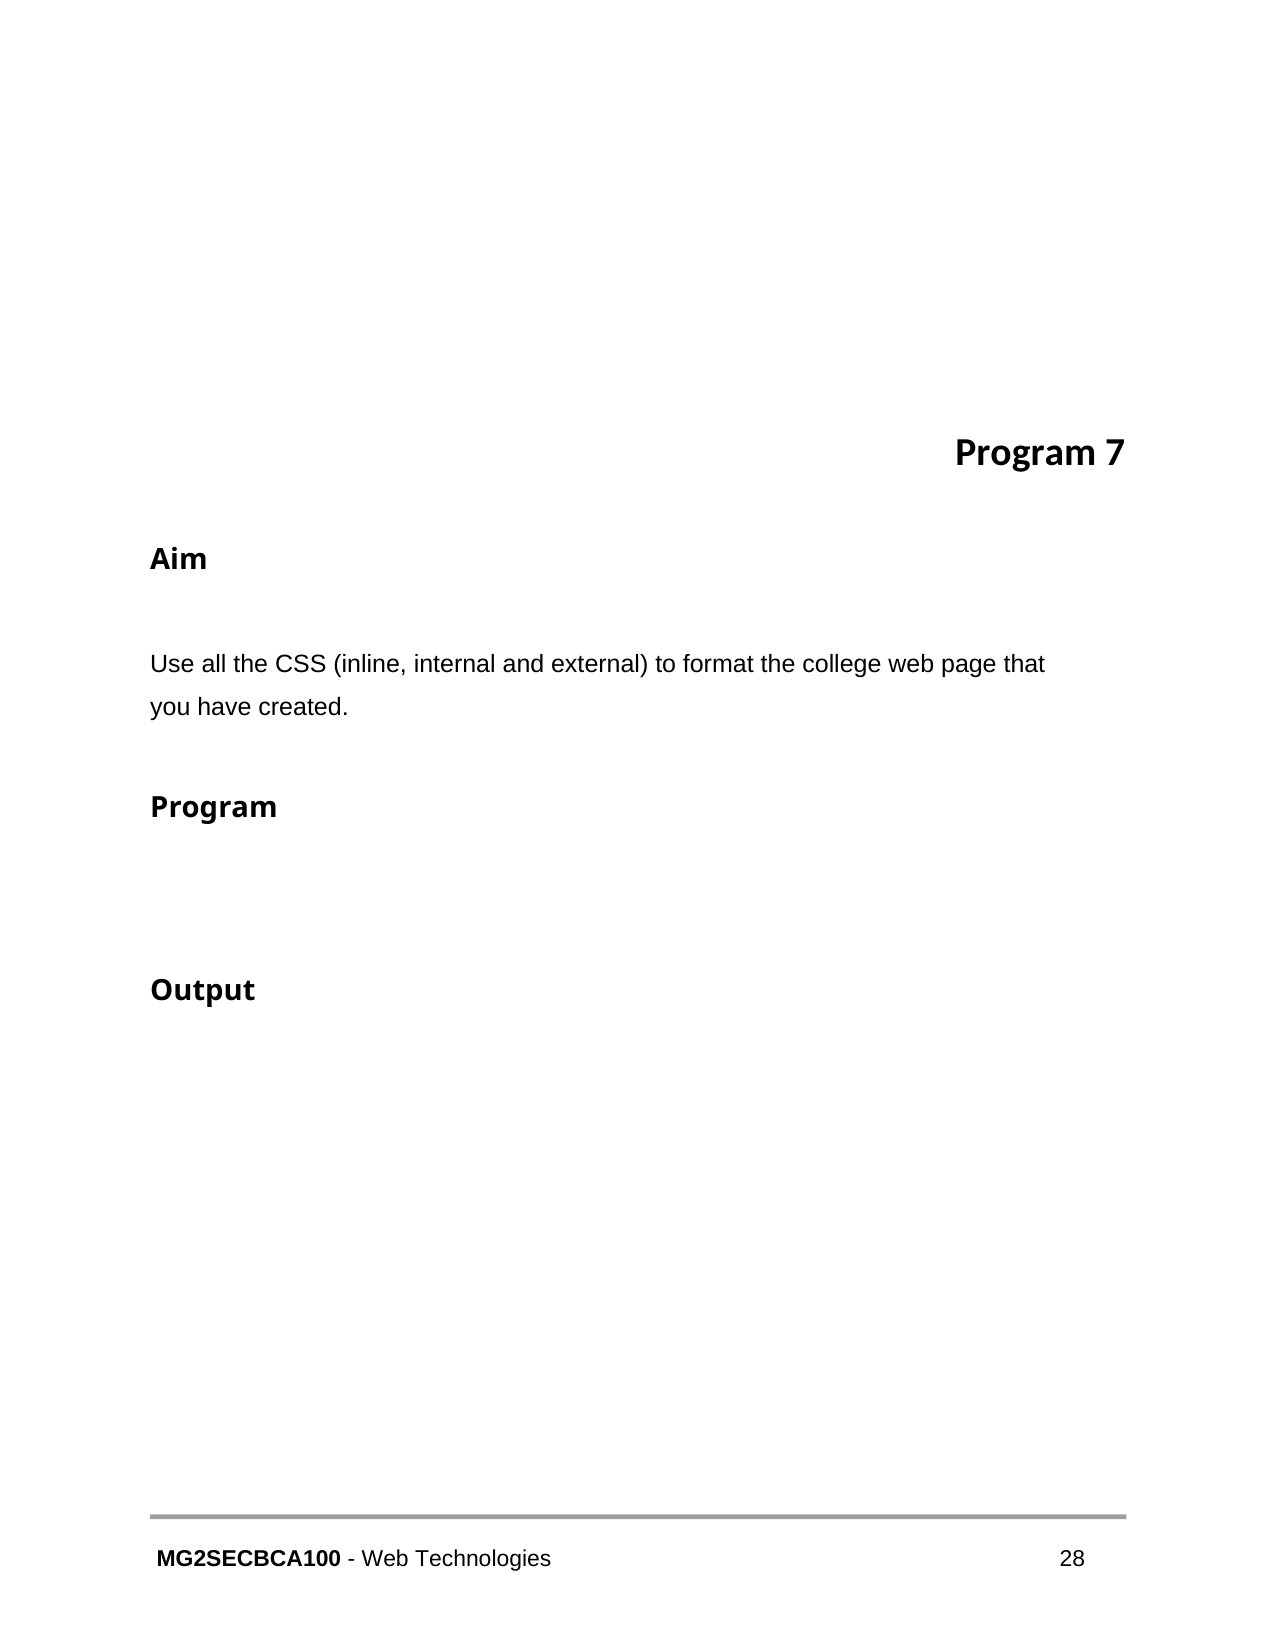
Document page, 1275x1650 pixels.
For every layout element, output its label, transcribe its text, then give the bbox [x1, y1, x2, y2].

text Program 7 [150, 427, 1125, 475]
text Output [150, 969, 1125, 1008]
text you have created. [150, 692, 1125, 721]
text Aim [150, 538, 1125, 578]
text Program [150, 786, 1125, 826]
text Use all the CSS (inline, internal and external) to format the college web page that [150, 649, 1125, 678]
table_header [140, 891, 1110, 969]
